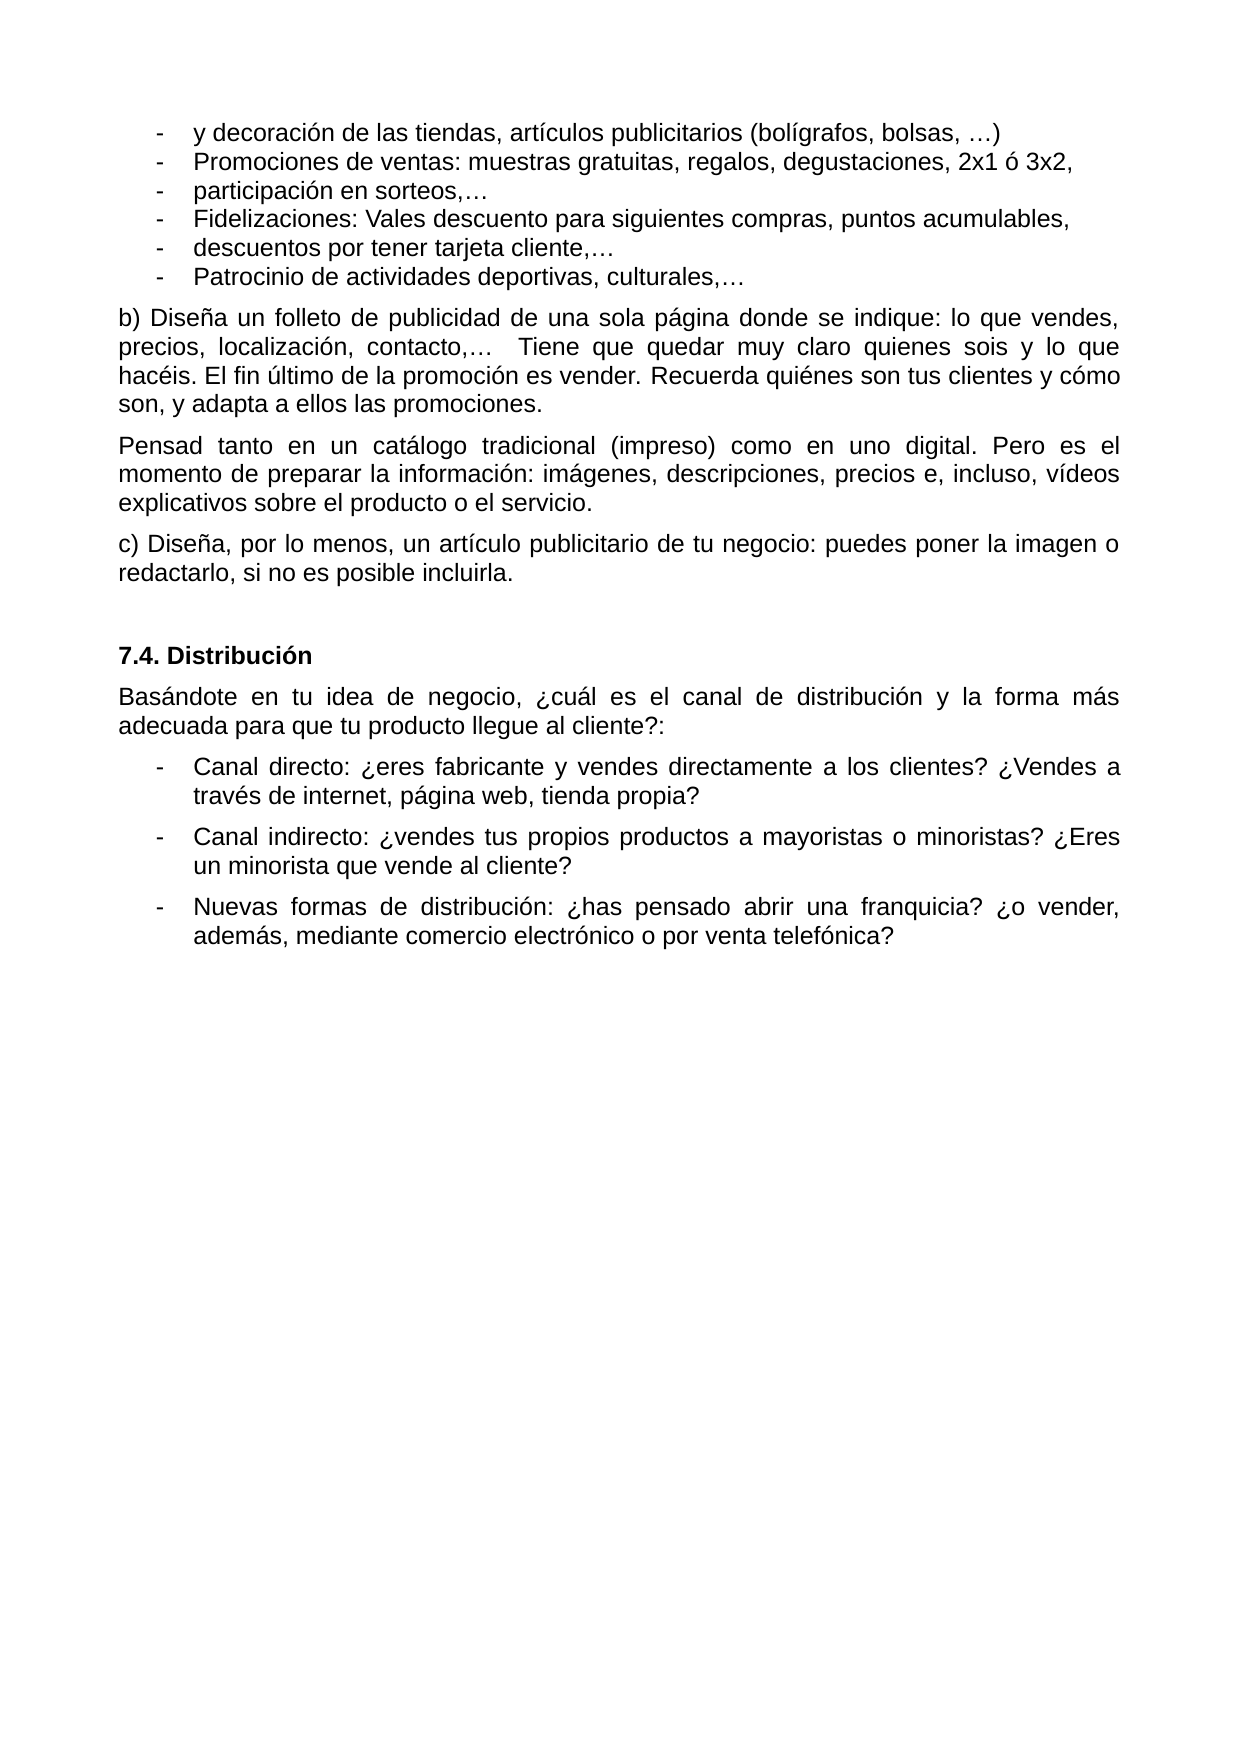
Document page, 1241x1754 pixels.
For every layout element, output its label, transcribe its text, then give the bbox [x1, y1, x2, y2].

text 7.4. Distribución [118, 641, 1122, 669]
text Pensad tanto en un catálogo tradicional (impreso) como en uno digital. Pero es el momento de preparar la información: imágenes, descripciones, precios e, incluso, vídeos explicativos sobre el producto o el servicio. [118, 431, 1122, 517]
list Patrocinio de actividades deportivas, culturales,… [156, 262, 1122, 291]
text b) Diseña un folleto de publicidad de una sola página donde se indique: lo que vendes, precios, localización, contacto,… Tiene que quedar muy claro quienes sois y lo que hacéis. El fin último de la promoción es vender. Recuerda quiénes son tus clientes y cómo son, y adapta a ellos las promociones. [118, 303, 1122, 418]
list Fidelizaciones: Vales descuento para siguientes compras, puntos acumulables, [156, 204, 1122, 233]
list Canal directo: ¿eres fabricante y vendes directamente a los clientes? ¿Vendes a través de internet, página web, tienda propia? [156, 752, 1122, 809]
list Promociones de ventas: muestras gratuitas, regalos, degustaciones, 2x1 ó 3x2, [156, 147, 1122, 176]
text c) Diseña, por lo menos, un artículo publicitario de tu negocio: puedes poner la imagen o redactarlo, si no es posible incluirla. [118, 529, 1122, 587]
list Canal indirecto: ¿vendes tus propios productos a mayoristas o minoristas? ¿Eres un minorista que vende al cliente? [156, 822, 1122, 879]
list descuentos por tener tarjeta cliente,… [156, 233, 1122, 262]
list y decoración de las tiendas, artículos publicitarios (bolígrafos, bolsas, …) [156, 118, 1122, 147]
list participación en sorteos,… [156, 176, 1122, 204]
list Nuevas formas de distribución: ¿has pensado abrir una franquicia? ¿o vender, además, mediante comercio electrónico o por venta telefónica? [156, 892, 1122, 949]
text Basándote en tu idea de negocio, ¿cuál es el canal de distribución y la forma más adecuada para que tu producto llegue al cliente?: [118, 682, 1122, 739]
